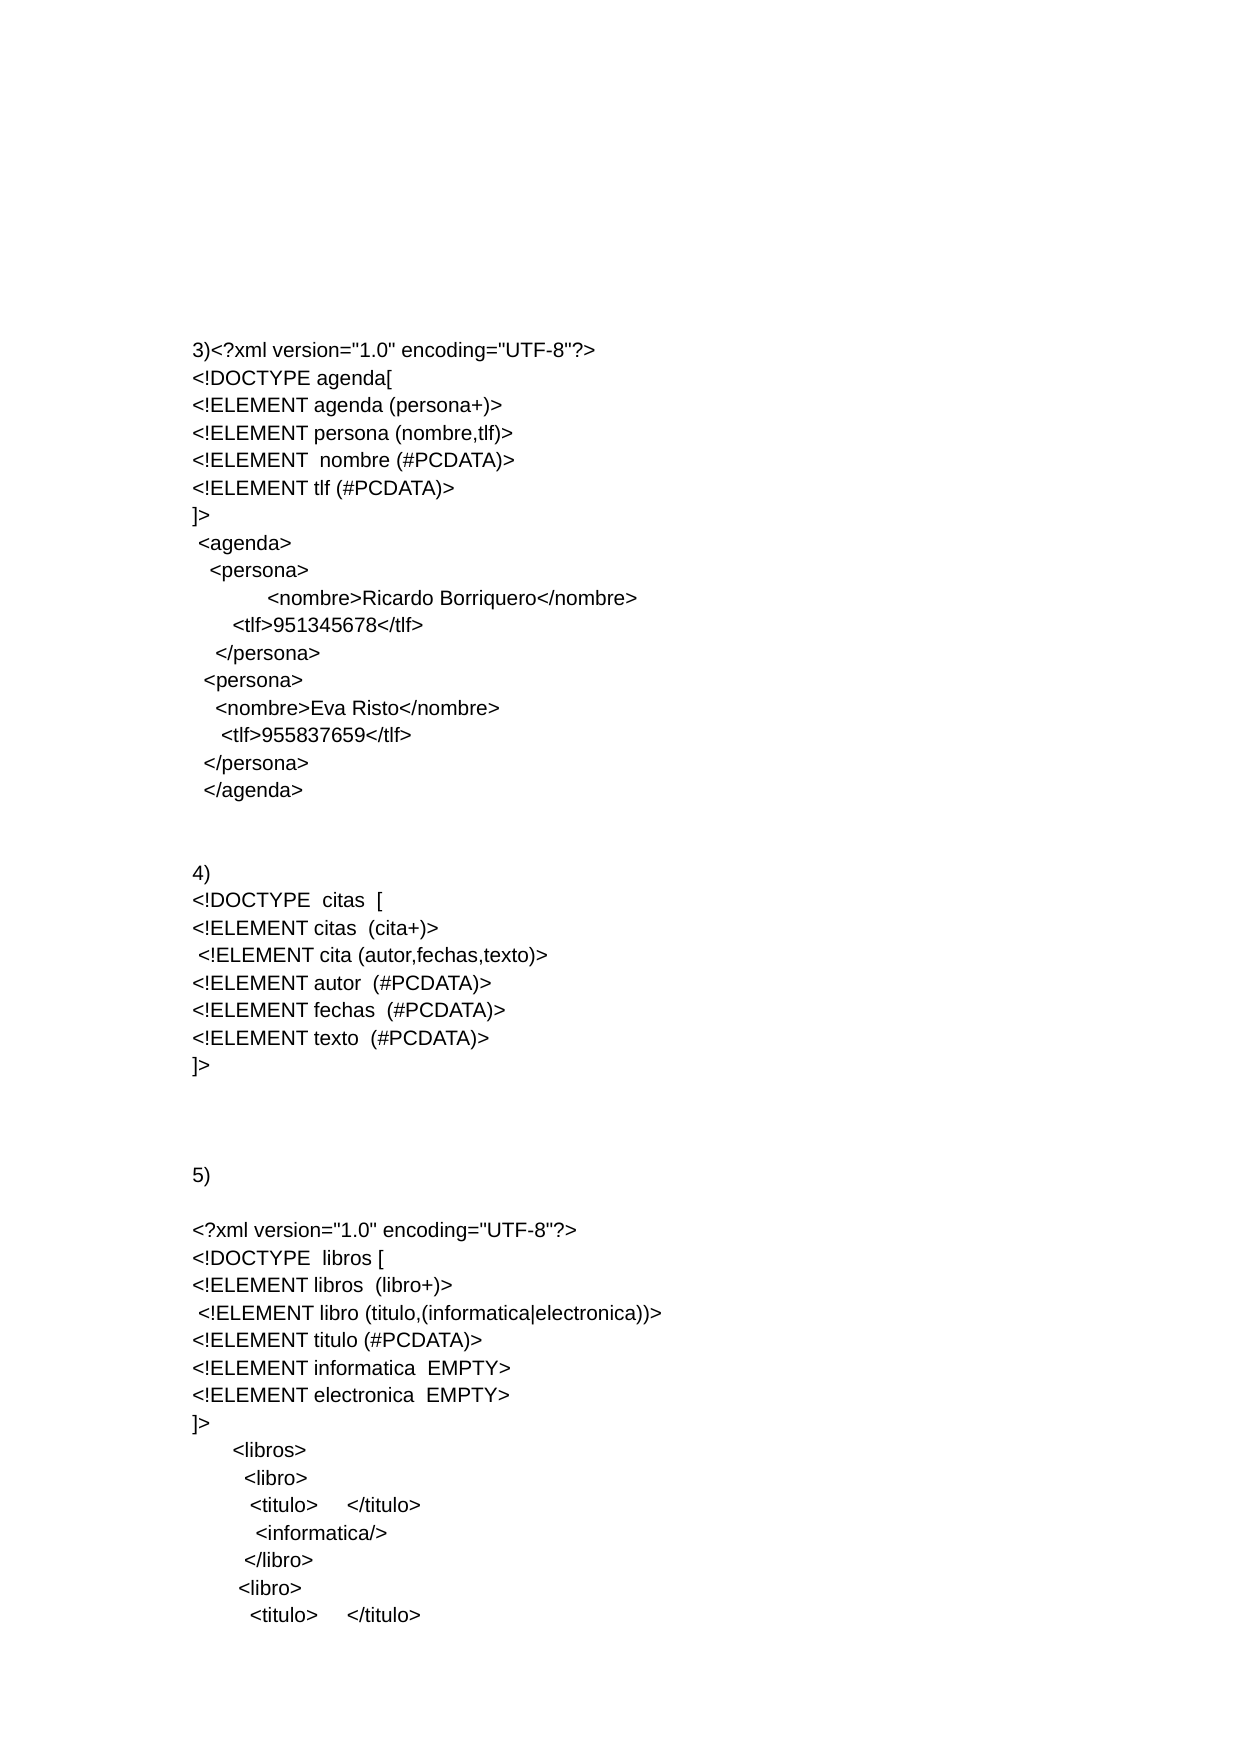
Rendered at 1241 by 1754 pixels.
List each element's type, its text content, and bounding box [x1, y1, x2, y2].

text <!ELEMENT informatica EMPTY> [192, 1356, 1122, 1379]
text 4) [192, 861, 1122, 884]
text <!ELEMENT libros (libro+)> [192, 1273, 1122, 1297]
text <!ELEMENT titulo (#PCDATA)> [192, 1328, 1122, 1352]
text ]> [192, 1411, 1122, 1434]
text <!ELEMENT nombre (#PCDATA)> [192, 448, 1122, 472]
text </libro> [192, 1548, 1122, 1572]
text ]> [192, 1053, 1122, 1077]
text <libros> [192, 1438, 1122, 1462]
text <persona> [192, 558, 1122, 582]
text <informatica/> [192, 1521, 1122, 1544]
text <!ELEMENT libro (titulo,(informatica|electronica))> [192, 1301, 1122, 1324]
text </agenda> [192, 778, 1122, 802]
text <!DOCTYPE libros [ [192, 1246, 1122, 1269]
text <persona> [192, 668, 1122, 692]
text <!ELEMENT tlf (#PCDATA)> [192, 476, 1122, 499]
text <!ELEMENT persona (nombre,tlf)> [192, 421, 1122, 444]
text <!ELEMENT cita (autor,fechas,texto)> [192, 943, 1122, 967]
text <!ELEMENT fechas (#PCDATA)> [192, 998, 1122, 1022]
text <tlf>951345678</tlf> [192, 613, 1122, 637]
text <agenda> [192, 531, 1122, 554]
text <libro> [192, 1466, 1122, 1489]
text 3)<?xml version="1.0" encoding="UTF-8"?> [192, 338, 1122, 362]
text ]> [192, 503, 1122, 527]
text <!DOCTYPE citas [ [192, 888, 1122, 912]
text <!ELEMENT electronica EMPTY> [192, 1383, 1122, 1407]
text <!ELEMENT autor (#PCDATA)> [192, 971, 1122, 994]
text <!ELEMENT agenda (persona+)> [192, 393, 1122, 417]
text <titulo> </titulo> [192, 1493, 1122, 1517]
text </persona> [192, 641, 1122, 664]
text <tlf>955837659</tlf> [192, 723, 1122, 747]
text <nombre>Eva Risto</nombre> [192, 696, 1122, 719]
text <nombre>Ricardo Borriquero</nombre> [192, 586, 1122, 609]
text <!ELEMENT citas (cita+)> [192, 916, 1122, 939]
text <!DOCTYPE agenda[ [192, 366, 1122, 389]
text <titulo> </titulo> [192, 1603, 1122, 1627]
text <!ELEMENT texto (#PCDATA)> [192, 1026, 1122, 1049]
text <?xml version="1.0" encoding="UTF-8"?> [192, 1218, 1122, 1242]
text <libro> [192, 1576, 1122, 1599]
text </persona> [192, 751, 1122, 774]
text 5) [192, 1163, 1122, 1187]
